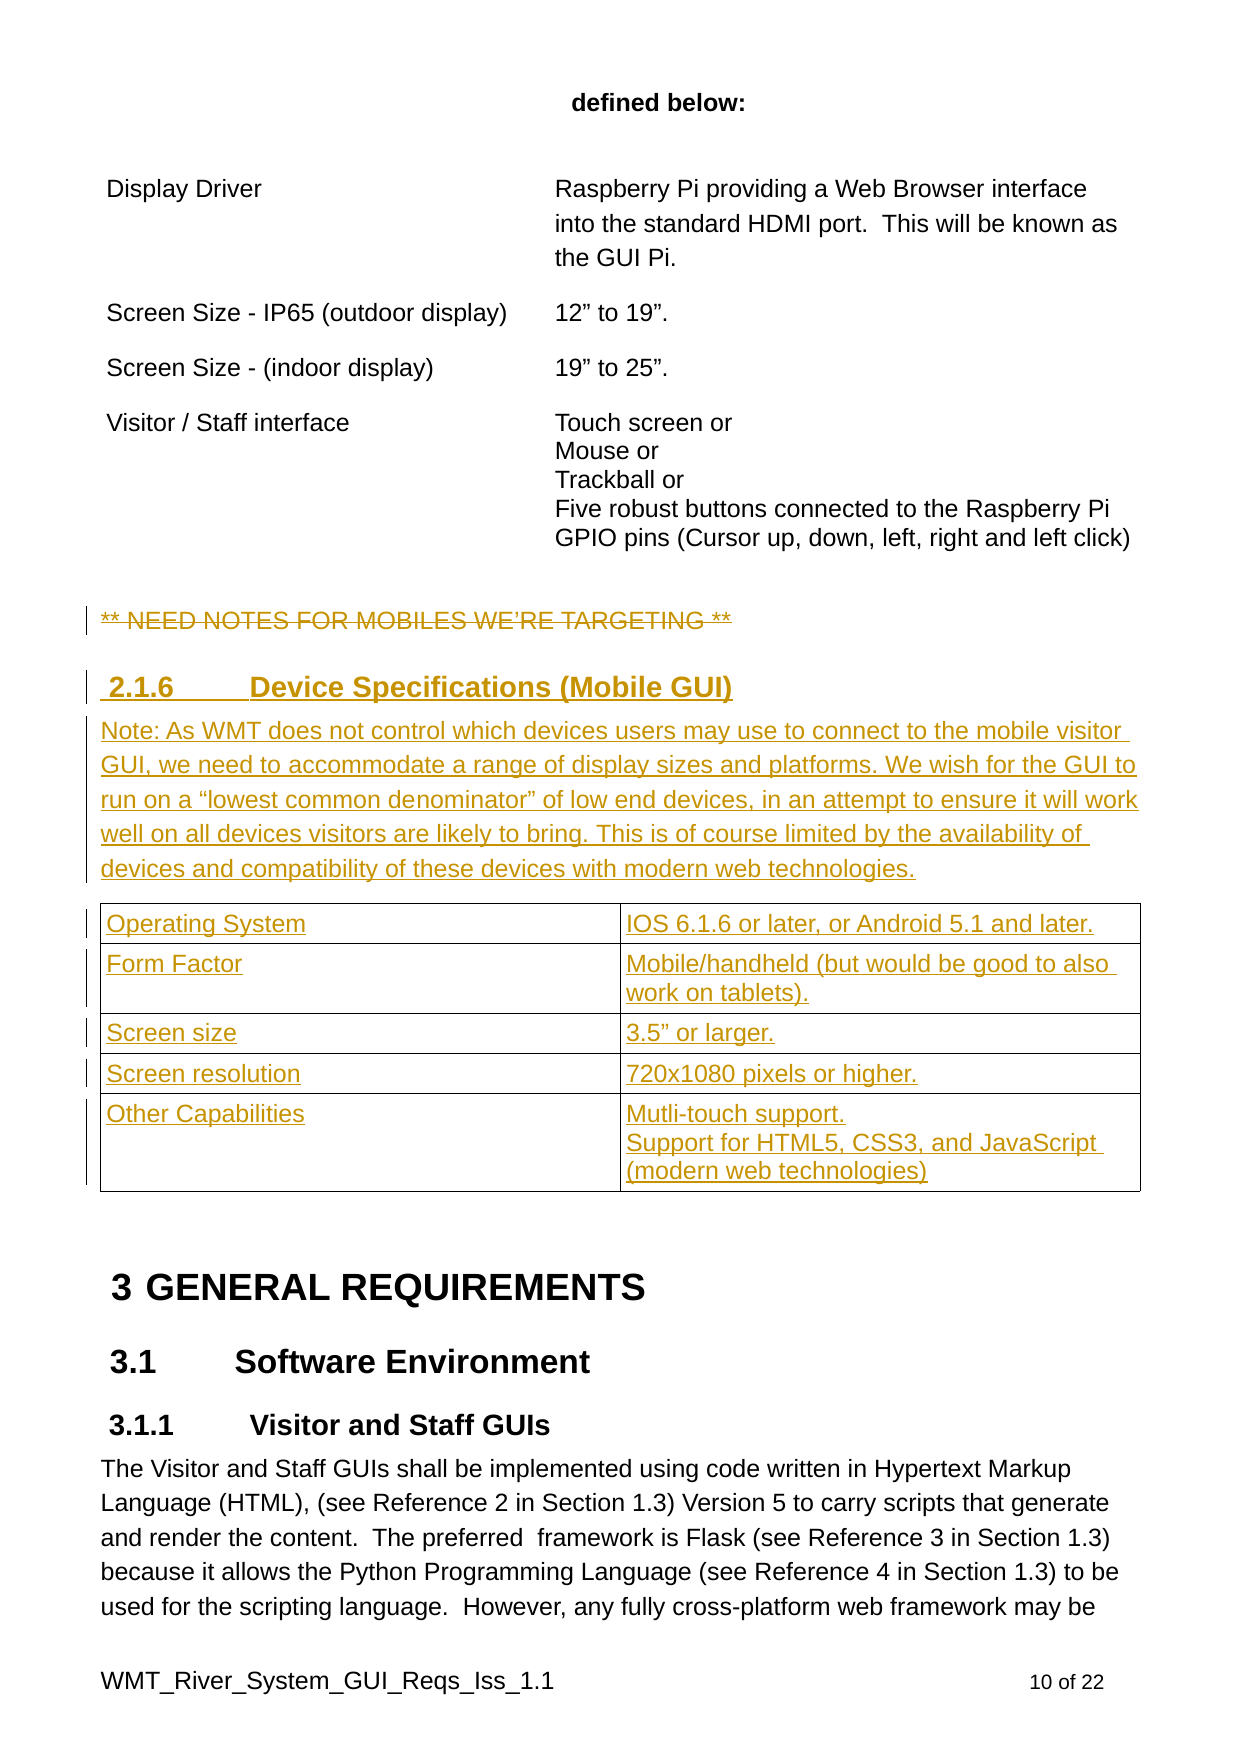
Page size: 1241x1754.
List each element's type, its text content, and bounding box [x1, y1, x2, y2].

table_cell Screen size [101, 1014, 620, 1053]
text The Visitor and Staff GUIs shall be implemented using code written in Hypertext Markup Language (HTML), (see Reference 2 in Section 1.3) Version 5 to carry scripts that generate and render the content. The preferred framework is Flask (see Reference 3 in Section 1.3) because it allows the Python Programming Language (see Reference 4 in Section 1.3) to be used for the scripting language. However, any fully cross-platform web framework may be [100, 1454, 1140, 1621]
table_cell 12” to 19”. [549, 292, 1140, 347]
table_cell Other Capabilities [101, 1094, 620, 1191]
subtitle Software Environment [100, 1342, 1140, 1381]
text Note: As WMT does not control which devices users may use to connect to the mobile visitor GUI, we need to accommodate a range of display sizes and platforms. We wish for the GUI to run on a “lowest common denominator” of low end devices, in an attempt to ensure it will work well on all devices visitors are likely to bring. This is of course limited by the availability of devices and compatibility of these devices with modern web technologies. [100, 716, 1140, 883]
table_cell Screen Size - (indoor display) [100, 347, 549, 402]
table_cell Screen resolution [101, 1054, 620, 1093]
table_cell Visitor / Staff interface [100, 402, 549, 557]
table_header IOS 6.1.6 or later, or Android 5.1 and later. [621, 904, 1140, 943]
subtitle Visitor and Staff GUIs [100, 1408, 1140, 1441]
subtitle Device Specifications (Mobile GUI) [100, 670, 1140, 703]
table_header Raspberry Pi providing a Web Browser interface into the standard HDMI port. This will be known as the GUI Pi. [549, 169, 1140, 292]
text defined below: [100, 88, 1140, 116]
table_header Display Driver [100, 169, 549, 292]
table_cell 720x1080 pixels or higher. [621, 1054, 1140, 1093]
table_cell Form Factor [101, 944, 620, 1012]
table_cell Screen Size - IP65 (outdoor display) [100, 292, 549, 347]
table_header Operating System [101, 904, 620, 943]
table_cell Touch screen or Mouse or Trackball or Five robust buttons connected to the Raspberry Pi GPIO pins (Cursor up, down, left, right and left click) [549, 402, 1140, 557]
table_cell 19” to 25”. [549, 347, 1140, 402]
table_cell Mobile/handheld (but would be good to also work on tablets). [621, 944, 1140, 1012]
table_cell 3.5” or larger. [621, 1014, 1140, 1053]
table_cell Mutli-touch support. Support for HTML5, CSS3, and JavaScript (modern web technologies) [621, 1094, 1140, 1191]
subtitle GENERAL REQUIREMENTS [100, 1265, 1140, 1309]
